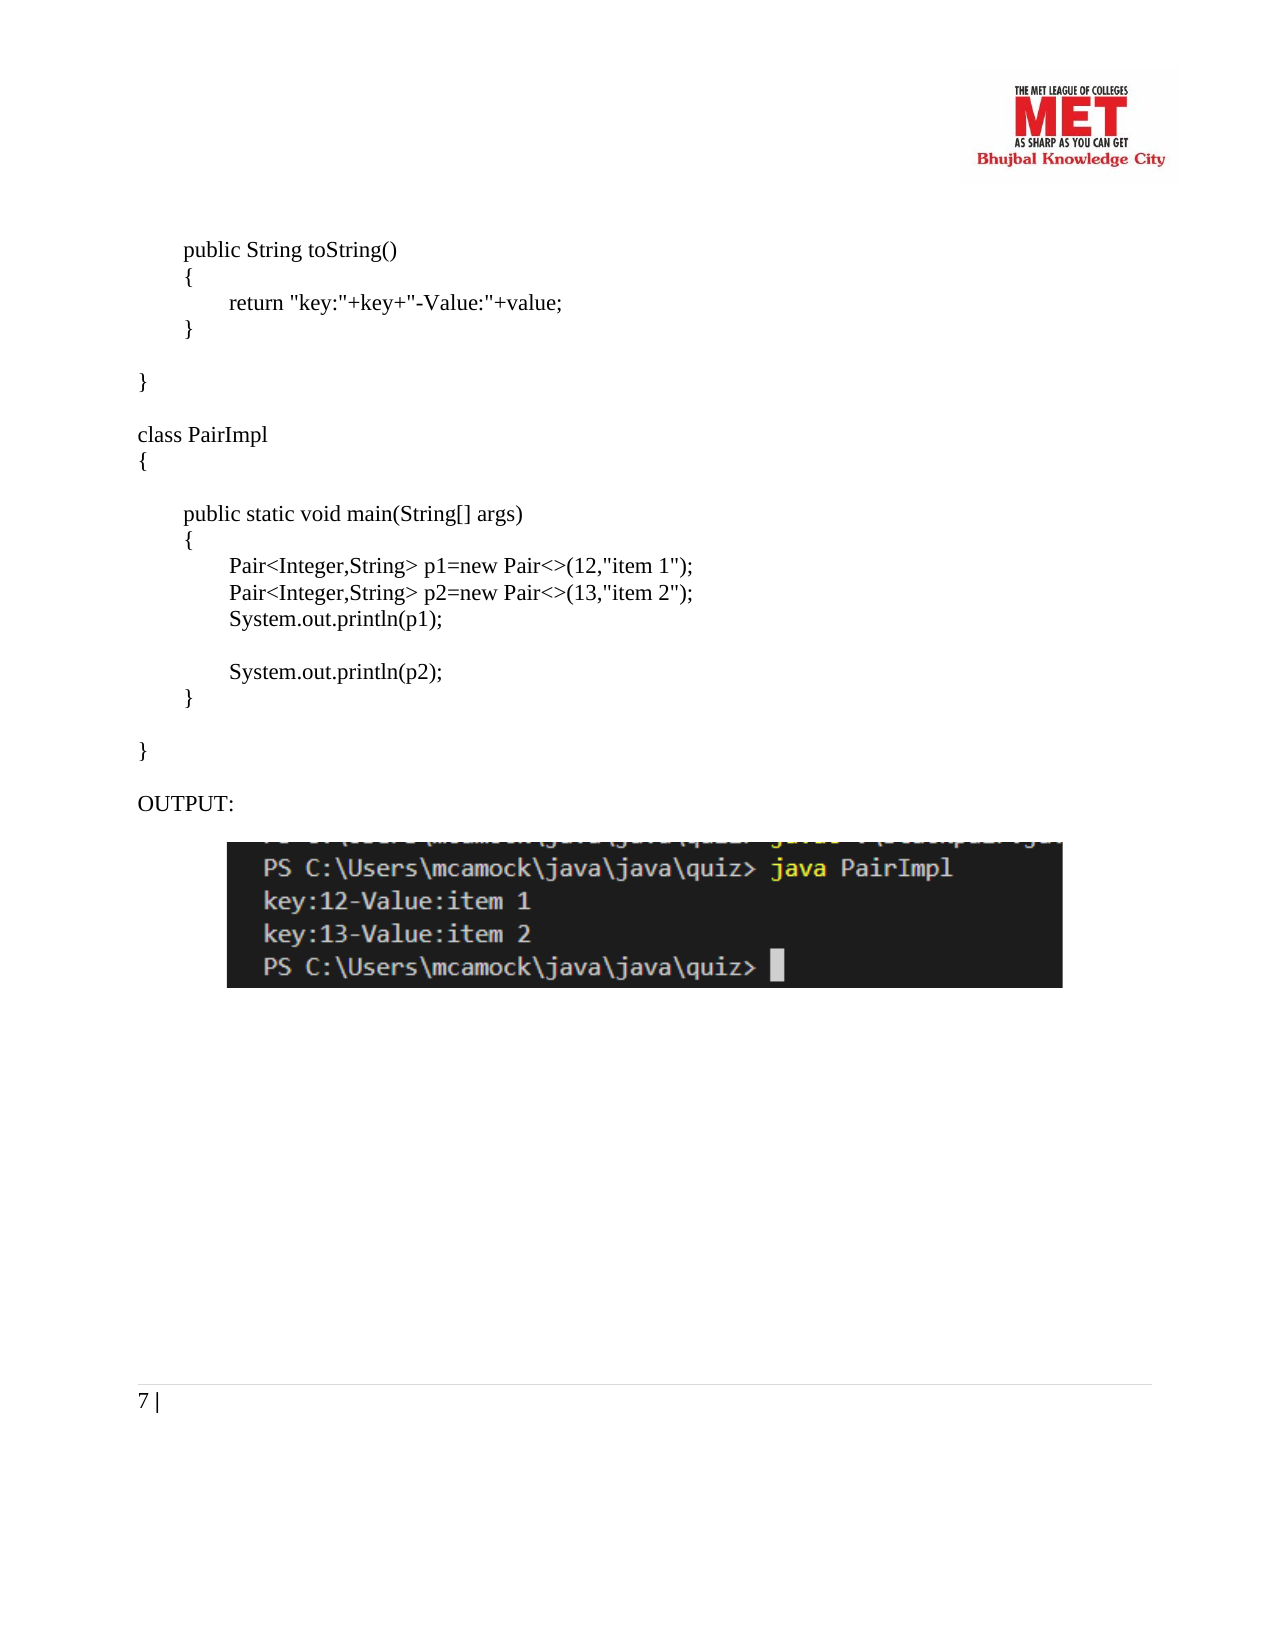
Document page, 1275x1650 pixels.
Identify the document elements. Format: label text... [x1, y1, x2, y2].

text public static void main(String[] args) [137, 500, 1152, 526]
picture [226, 842, 1063, 988]
picture [302, 67, 1180, 185]
text { [137, 526, 1152, 553]
text System.out.println(p2); [137, 658, 1152, 684]
text } [137, 368, 1152, 394]
text Pair<Integer,String> p1=new Pair<>(12,"item 1"); [137, 553, 1152, 579]
text } [137, 315, 1152, 342]
text } [137, 737, 1152, 763]
text System.out.println(p1); [137, 605, 1152, 632]
text { [137, 263, 1152, 289]
text Pair<Integer,String> p2=new Pair<>(13,"item 2"); [137, 579, 1152, 605]
text OUTPUT: [137, 790, 1152, 816]
text class PairImpl [137, 421, 1152, 447]
text return "key:"+key+"-Value:"+value; [137, 289, 1152, 315]
text { [137, 447, 1152, 473]
text public String toString() [137, 236, 1152, 263]
text } [137, 684, 1152, 711]
